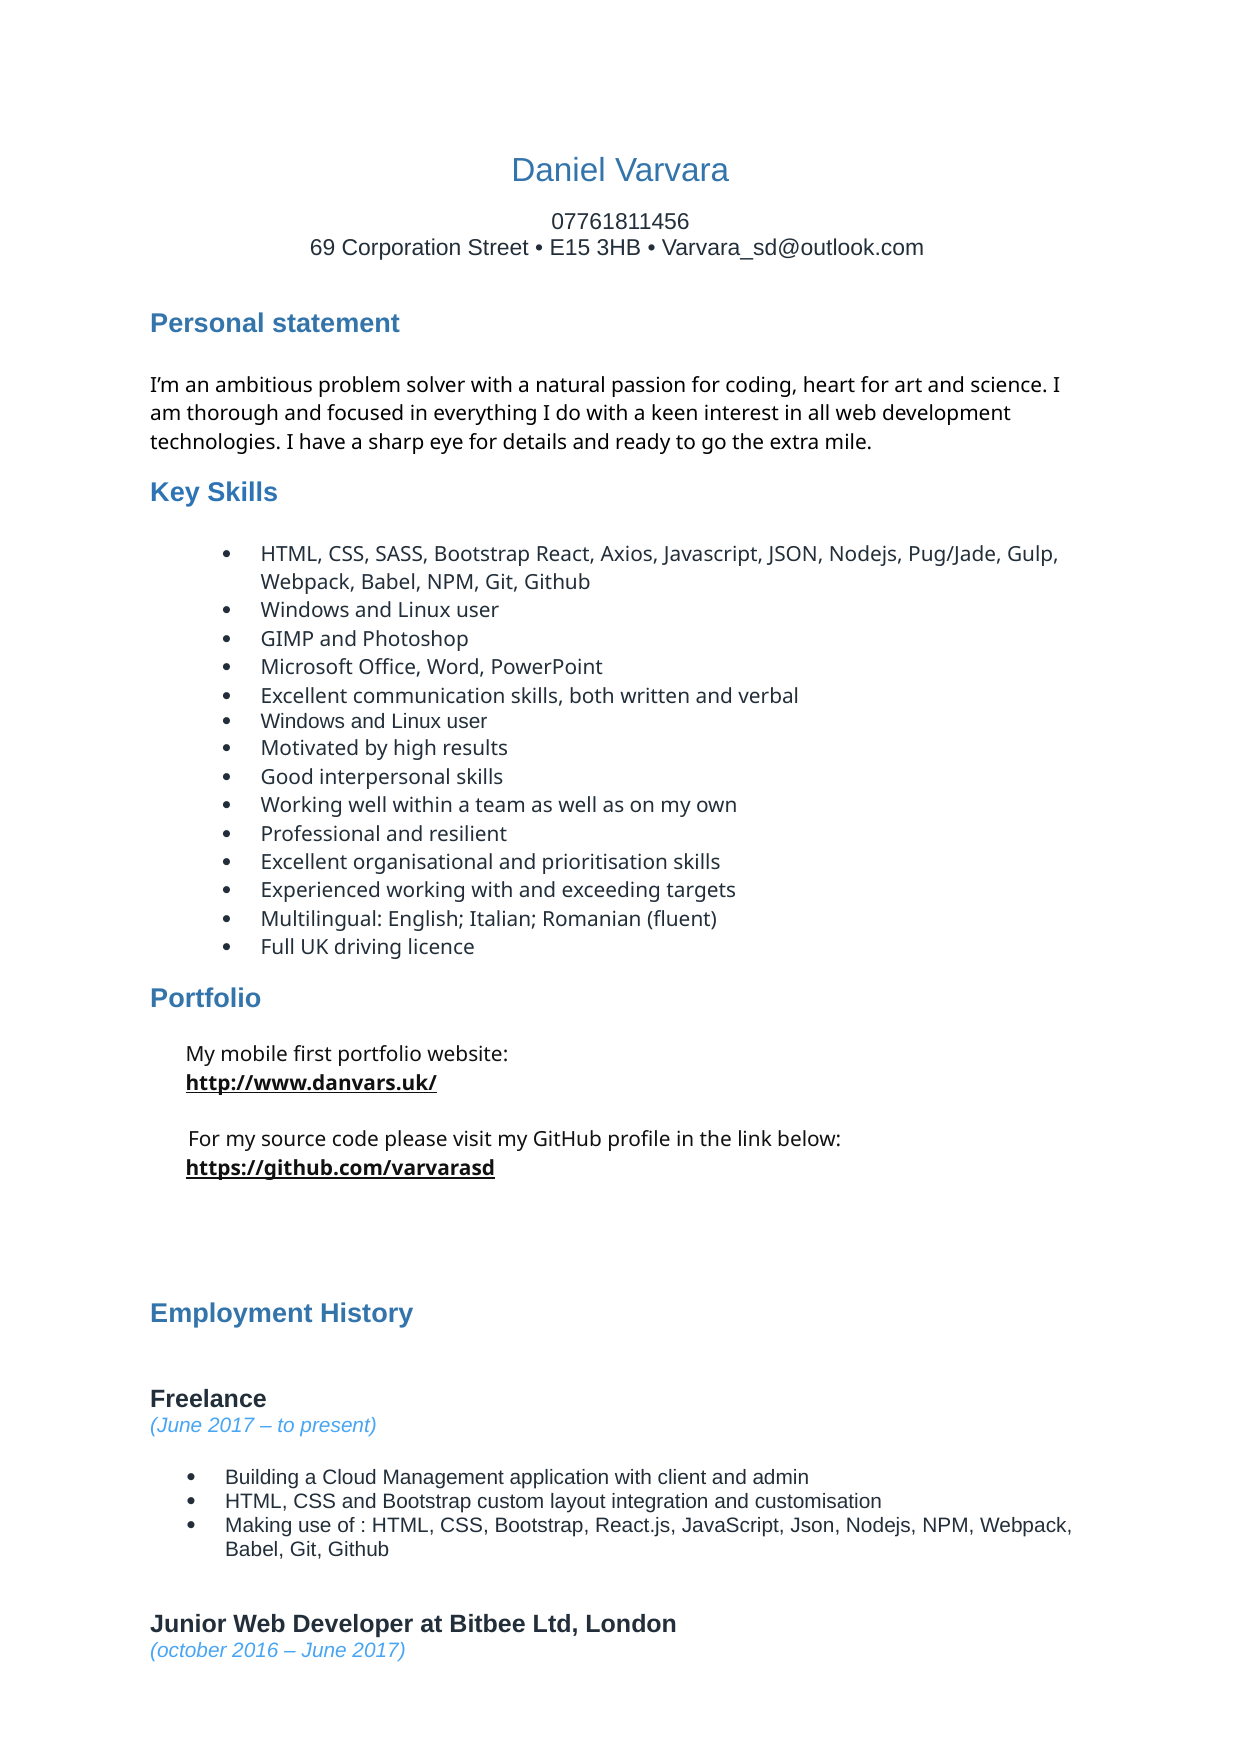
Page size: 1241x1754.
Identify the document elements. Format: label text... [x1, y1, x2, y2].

text (June 2017 – to present) [150, 1413, 1090, 1437]
list HTML, CSS and Bootstrap custom layout integration and customisation [187, 1489, 1090, 1513]
list Building a Cloud Management application with client and admin [187, 1465, 1090, 1489]
title Portfolio [150, 982, 1090, 1013]
list https://github.com/varvarasd [185, 1153, 1090, 1181]
list HTML, CSS, SASS, Bootstrap React, Axios, Javascript, JSON, Nodejs, Pug/Jade, Gulp, Webpack, Babel, NPM, Git, Github [223, 539, 1090, 596]
list Microsoft Office, Word, PowerPoint [223, 652, 1090, 681]
title Personal statement [150, 307, 1090, 339]
text Junior Web Developer at Bitbee Ltd, London [150, 1609, 1090, 1638]
text I’m an ambitious problem solver with a natural passion for coding, heart for art and science. I am thorough and focused in everything I do with a keen interest in all web development technologies. I have a sharp eye for details and ready to go the extra mile. [150, 370, 1090, 455]
list Working well within a team as well as on my own [223, 790, 1090, 819]
title Key Skills [150, 476, 1090, 507]
list Multilingual: English; Italian; Romanian (fluent) [223, 904, 1090, 932]
text 69 Corporation Street • E15 3HB • Varvara_sd@outlook.com [150, 234, 1090, 260]
list Motivated by high results [223, 733, 1090, 762]
text Daniel Varvara [150, 150, 1090, 188]
title Employment History [150, 1297, 1090, 1329]
list Making use of : HTML, CSS, Bootstrap, React.js, JavaScript, Json, Nodejs, NPM, Webpack, Babel, Git, Github [187, 1513, 1090, 1561]
list Good interpersonal skills [223, 762, 1090, 790]
list For my source code please visit my GitHub profile in the link below: [188, 1124, 1090, 1153]
list Windows and Linux user [223, 709, 1090, 733]
list Professional and resilient [223, 819, 1090, 847]
text (october 2016 – June 2017) [150, 1638, 1090, 1662]
list Full UK driving licence [223, 932, 1090, 961]
list Experienced working with and exceeding targets [223, 876, 1090, 904]
list Excellent communication skills, both written and verbal [223, 681, 1090, 709]
list Windows and Linux user [223, 596, 1090, 624]
list http://www.danvars.uk/ [185, 1068, 1090, 1096]
list Excellent organisational and prioritisation skills [223, 847, 1090, 876]
list GIMP and Photoshop [223, 624, 1090, 652]
text Freelance [150, 1384, 1090, 1413]
list My mobile first portfolio website: [185, 1039, 1090, 1068]
text 07761811456 [150, 208, 1090, 234]
